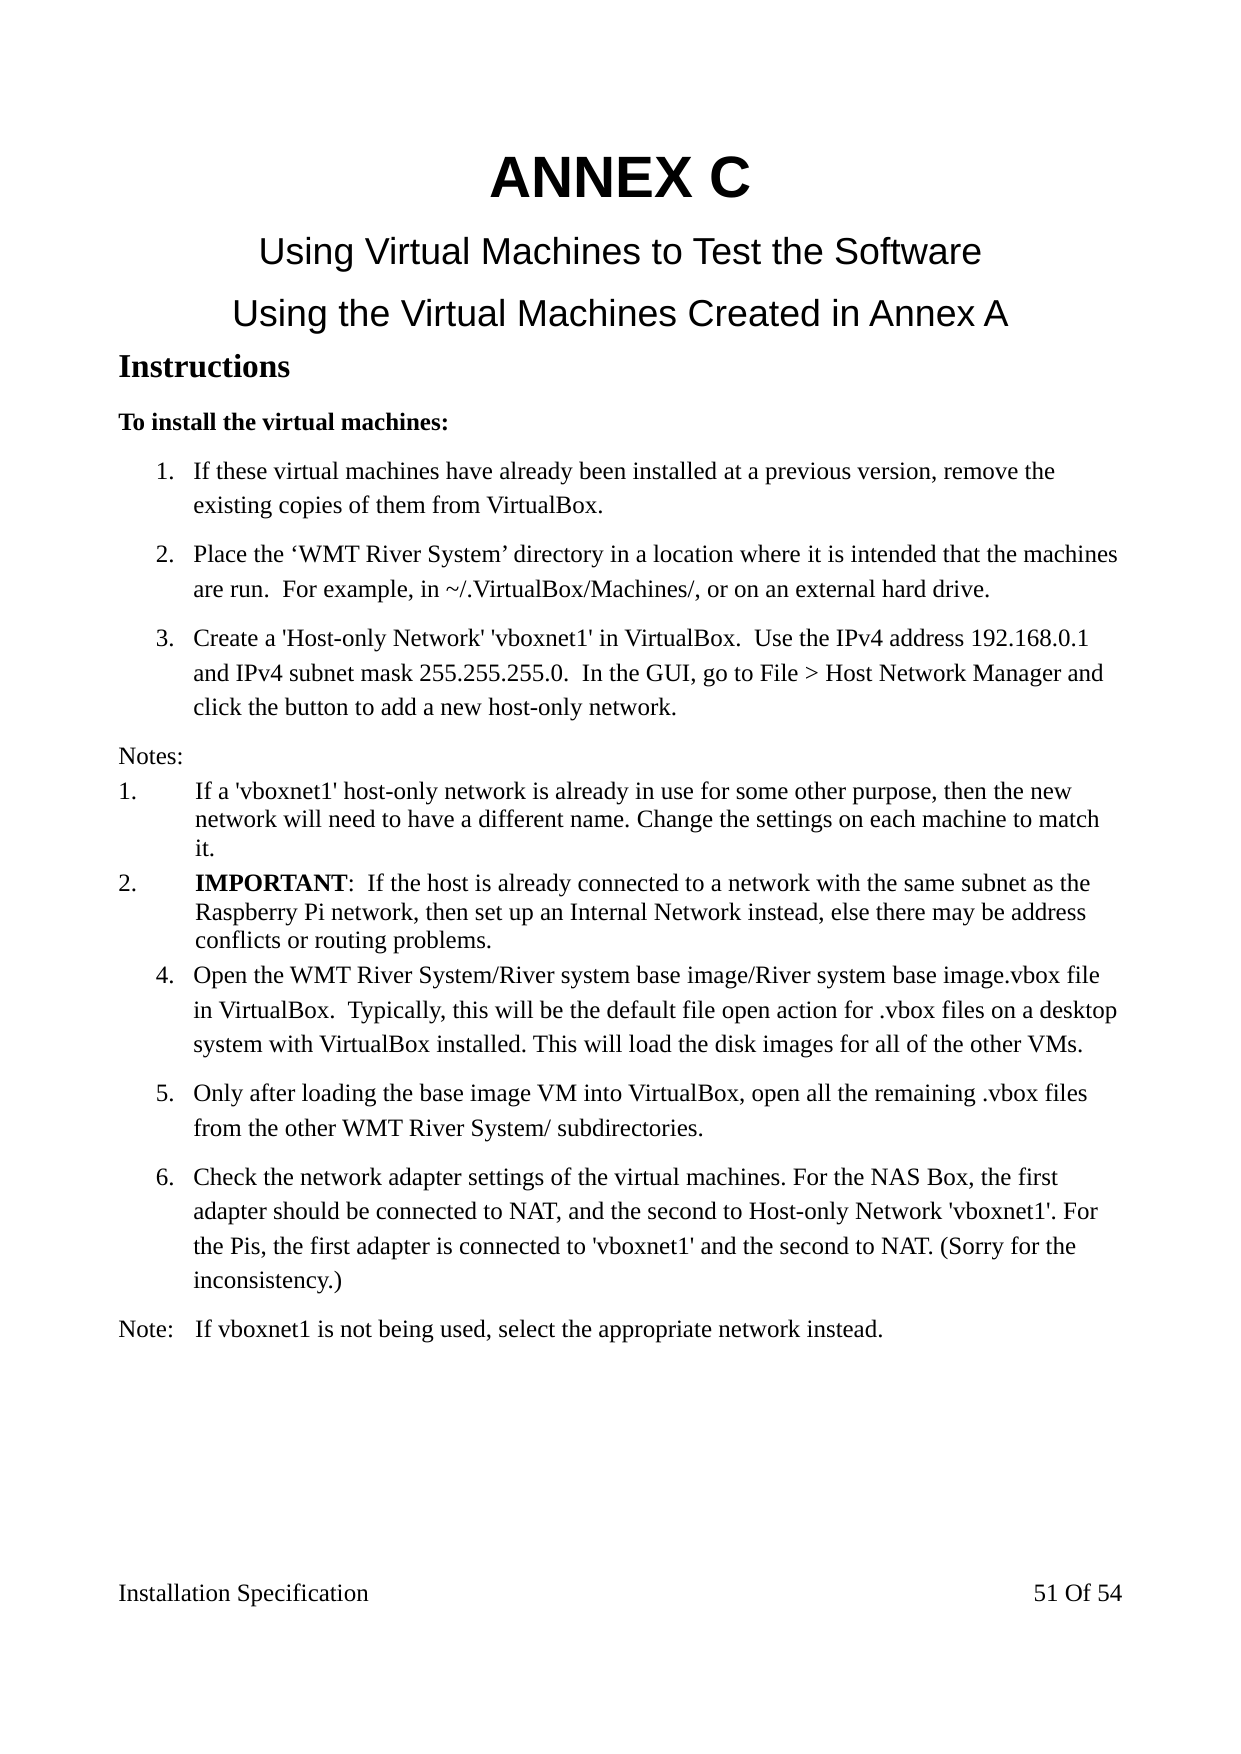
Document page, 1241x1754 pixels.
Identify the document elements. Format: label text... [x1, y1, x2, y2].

text 2. IMPORTANT: If the host is already connected to a network with the same subnet as the Raspberry Pi network, then set up an Internal Network instead, else there may be address conflicts or routing problems. [118, 868, 1122, 954]
list Place the ‘WMT River System’ directory in a location where it is intended that the machines are run. For example, in ~/.VirtualBox/Machines/, or on an external hard drive. [156, 539, 1122, 603]
text Instructions [118, 346, 1122, 385]
list Check the network adapter settings of the virtual machines. For the NAS Box, the first adapter should be connected to NAT, and the second to Host-only Network 'vboxnet1'. For the Pis, the first adapter is connected to 'vboxnet1' and the second to NAT. (Sorry for the inconsistency.) [156, 1162, 1122, 1294]
list Create a 'Host-only Network' 'vboxnet1' in VirtualBox. Use the IPv4 address 192.168.0.1 and IPv4 subnet mask 255.255.255.0. In the GUI, go to File > Host Network Manager and click the button to add a new host-only network. [156, 623, 1122, 721]
title ANNEX C [118, 143, 1122, 210]
text To install the virtual machines: [118, 407, 1122, 436]
list Open the WMT River System/River system base image/River system base image.vbox file in VirtualBox. Typically, this will be the default file open action for .vbox files on a desktop system with VirtualBox installed. This will load the disk images for all of the other VMs. [156, 960, 1122, 1058]
text 1. If a 'vboxnet1' host-only network is already in use for some other purpose, then the new network will need to have a different name. Change the settings on each machine to match it. [118, 776, 1122, 862]
list Only after loading the base image VM into VirtualBox, open all the remaining .vbox files from the other WMT River System/ subdirectories. [156, 1078, 1122, 1141]
list If these virtual machines have already been installed at a previous version, remove the existing copies of them from VirtualBox. [156, 456, 1122, 519]
subtitle Using Virtual Machines to Test the Software [118, 229, 1122, 272]
subtitle Using the Virtual Machines Created in Annex A [118, 291, 1122, 334]
text Note: If vboxnet1 is not being used, select the appropriate network instead. [118, 1314, 1122, 1343]
text Notes: [118, 741, 1122, 770]
